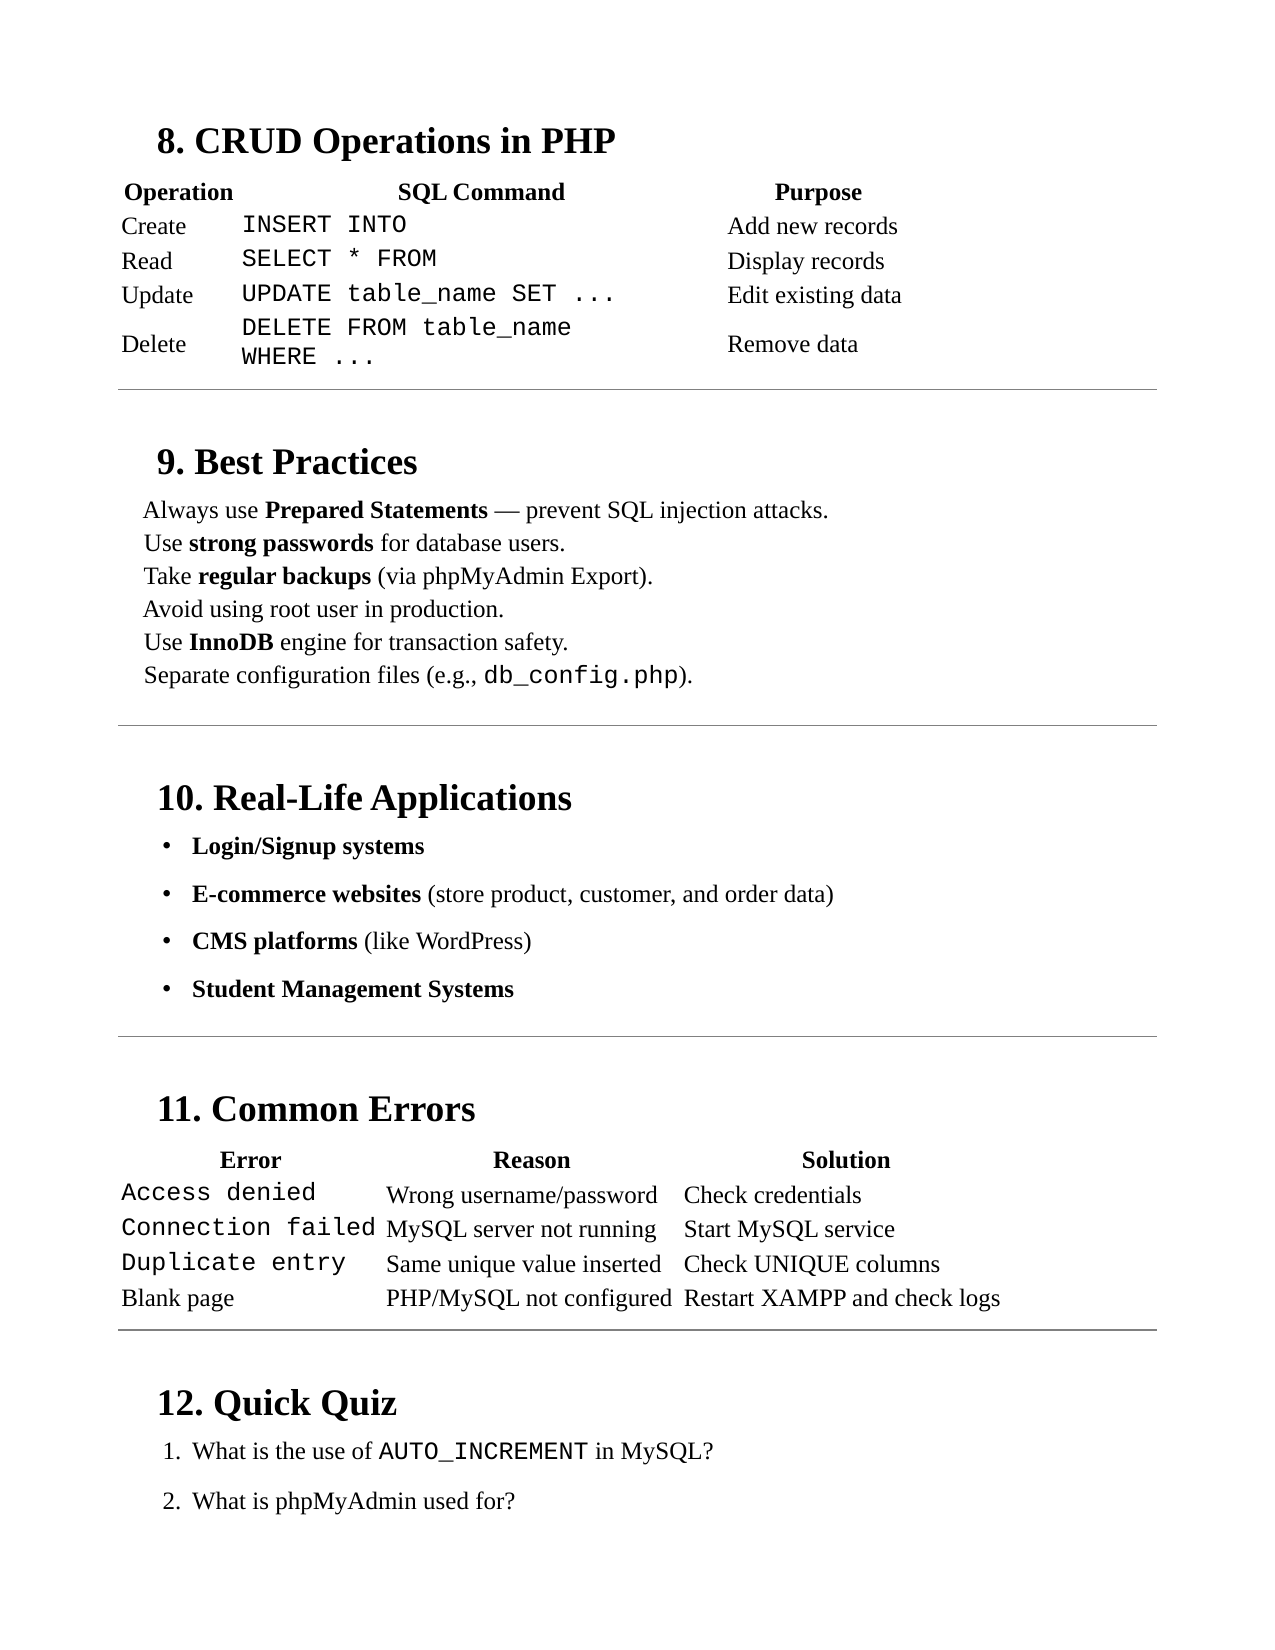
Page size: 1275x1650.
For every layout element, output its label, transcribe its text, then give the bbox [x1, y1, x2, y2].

table_cell MySQL server not running [383, 1211, 681, 1246]
table_cell Add new records [724, 208, 913, 243]
list Student Management Systems [162, 974, 1157, 1003]
table_cell Display records [724, 243, 913, 277]
table_cell Delete [118, 312, 239, 374]
subtitle 🔹 10. Real-Life Applications [118, 776, 1157, 819]
table_cell Create [118, 208, 239, 243]
table_cell Connection failed [118, 1211, 383, 1246]
table_cell Update [118, 278, 239, 312]
table_cell UPDATE table_name SET ... [239, 278, 724, 312]
subtitle 🔹 9. Best Practices [118, 440, 1157, 483]
table_header Solution [681, 1142, 1011, 1177]
table_header Operation [118, 174, 239, 208]
subtitle 🔹 8. CRUD Operations in PHP [118, 118, 1157, 161]
list What is the use of AUTO_INCREMENT in MySQL? [162, 1436, 1157, 1467]
text ✅ Always use Prepared Statements — prevent SQL injection attacks. ✅ Use strong passwords for database users. ✅ Take regular backups (via phpMyAdmin Export). ✅ Avoid using root user in production. ✅ Use InnoDB engine for transaction safety. ✅ Separate configuration files (e.g., db_config.php). [118, 495, 1157, 691]
table_cell PHP/MySQL not configured [383, 1281, 681, 1315]
table_header Error [118, 1142, 383, 1177]
list What is phpMyAdmin used for? [162, 1486, 1157, 1515]
table_cell Restart XAMPP and check logs [681, 1281, 1011, 1315]
table_cell Blank page [118, 1281, 383, 1315]
table_cell Read [118, 243, 239, 277]
table_cell Same unique value inserted [383, 1246, 681, 1281]
table_cell Check UNIQUE columns [681, 1246, 1011, 1281]
table_header SQL Command [239, 174, 724, 208]
table_cell Check credentials [681, 1177, 1011, 1211]
list CMS platforms (like WordPress) [162, 926, 1157, 955]
table_cell Start MySQL service [681, 1211, 1011, 1246]
table_cell SELECT * FROM [239, 243, 724, 277]
table_cell Wrong username/password [383, 1177, 681, 1211]
table_cell INSERT INTO [239, 208, 724, 243]
subtitle 🔹 12. Quick Quiz [118, 1380, 1157, 1423]
list E-commerce websites (store product, customer, and order data) [162, 879, 1157, 907]
subtitle 🔹 11. Common Errors [118, 1087, 1157, 1130]
table_cell Remove data [724, 312, 913, 374]
table_cell DELETE FROM table_name WHERE ... [239, 312, 724, 374]
table_cell Edit existing data [724, 278, 913, 312]
table_header Reason [383, 1142, 681, 1177]
list Login/Signup systems [162, 831, 1157, 860]
table_cell Duplicate entry [118, 1246, 383, 1281]
table_header Purpose [724, 174, 913, 208]
table_cell Access denied [118, 1177, 383, 1211]
